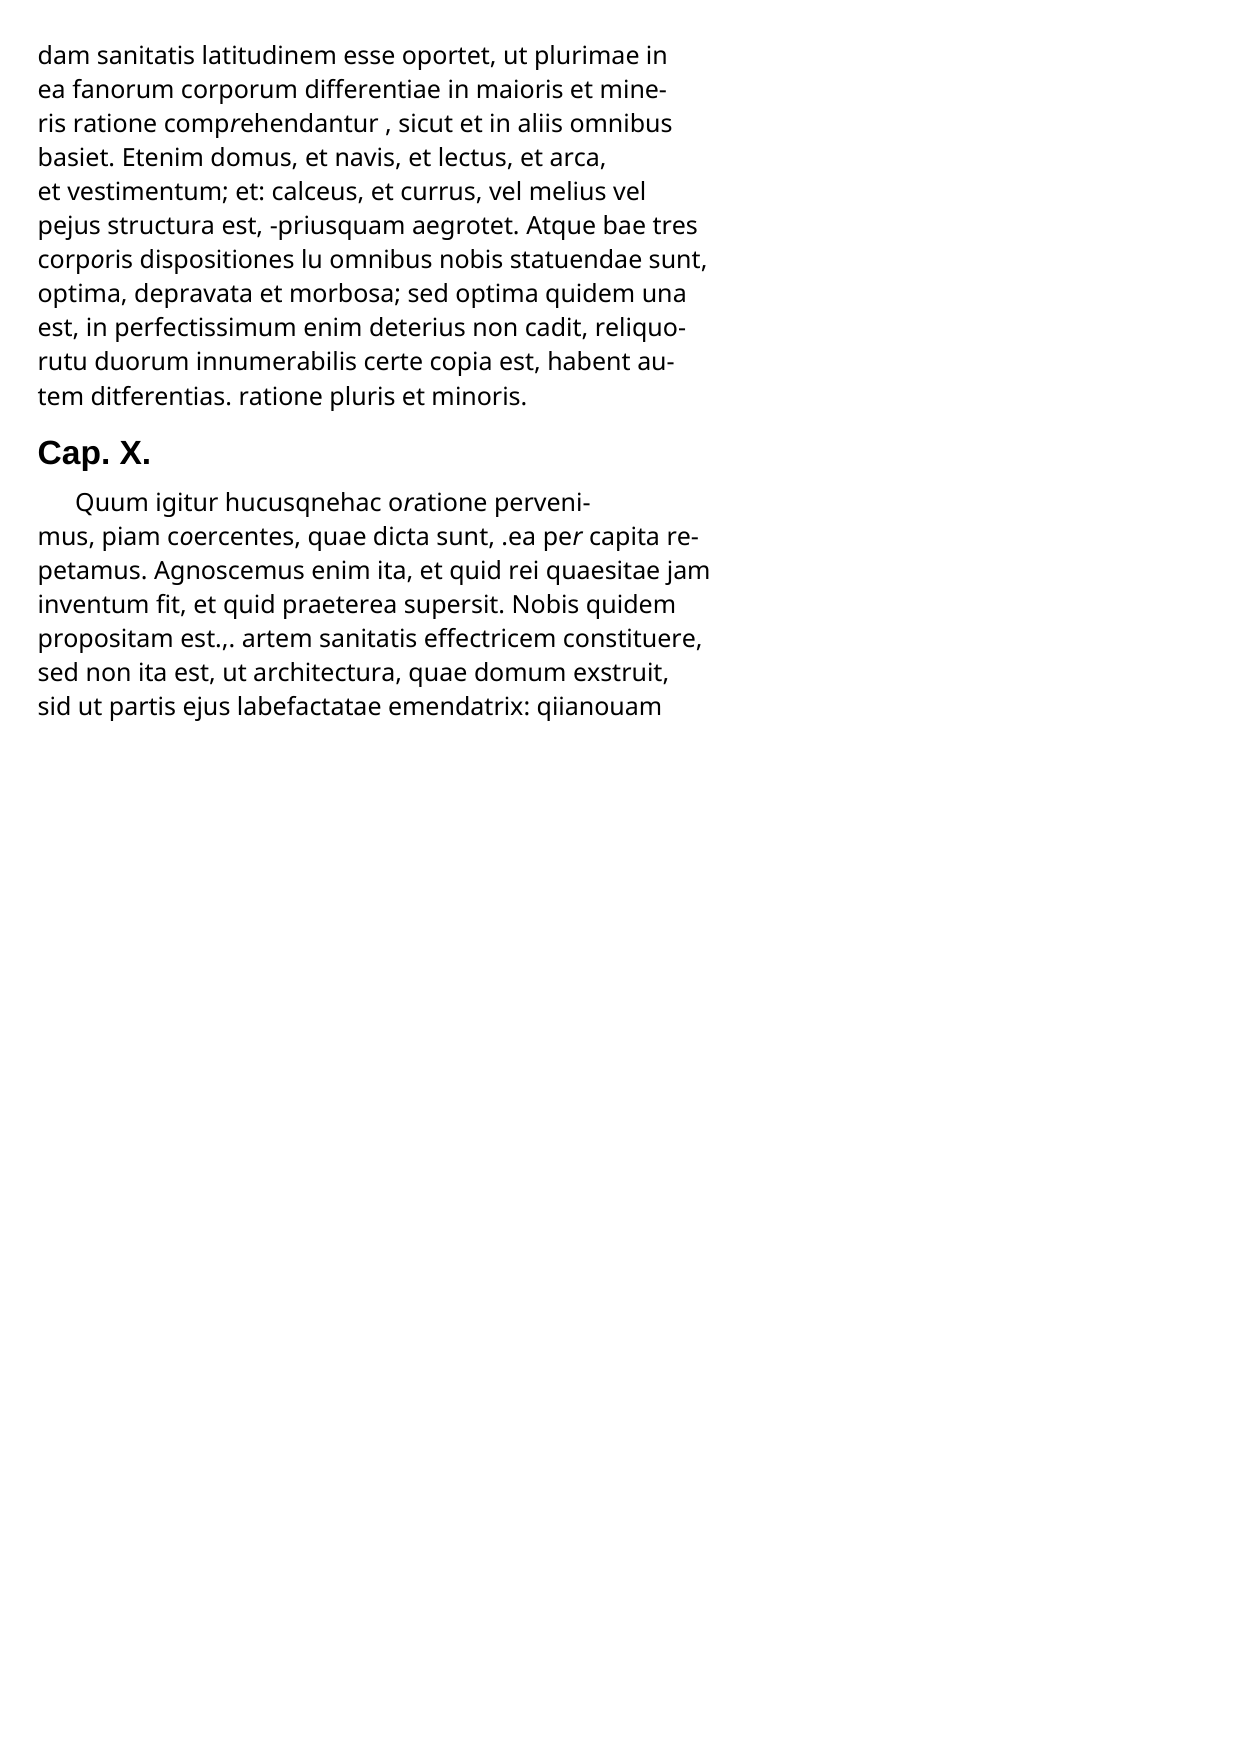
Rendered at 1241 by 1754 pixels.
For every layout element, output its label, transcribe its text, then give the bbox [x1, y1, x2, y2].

text dam sanitatis latitudinem esse oportet, ut plurimae in ea fanorum corporum differentiae in maioris et mine- ris ratione comprehendantur , sicut et in aliis omnibus basiet. Etenim domus, et navis, et lectus, et arca, et vestimentum; et: calceus, et currus, vel melius vel pejus structura est, -priusquam aegrotet. Atque bae tres corporis dispositiones lu omnibus nobis statuendae sunt, optima, depravata et morbosa; sed optima quidem una est, in perfectissimum enim deterius non cadit, reliquo- rutu duorum innumerabilis certe copia est, habent au- tem ditferentias. ratione pluris et minoris. [37, 37, 1203, 412]
subtitle Cap. X. [37, 433, 1203, 472]
text Quum igitur hucusqnehac oratione perveni- mus, piam coercentes, quae dicta sunt, .ea per capita re- petamus. Agnoscemus enim ita, et quid rei quaesitae jam inventum fit, et quid praeterea supersit. Nobis quidem propositam est.,. artem sanitatis effectricem constituere, sed non ita est, ut architectura, quae domum exstruit, sid ut partis ejus labefactatae emendatrix: qiianouam [37, 484, 1203, 723]
